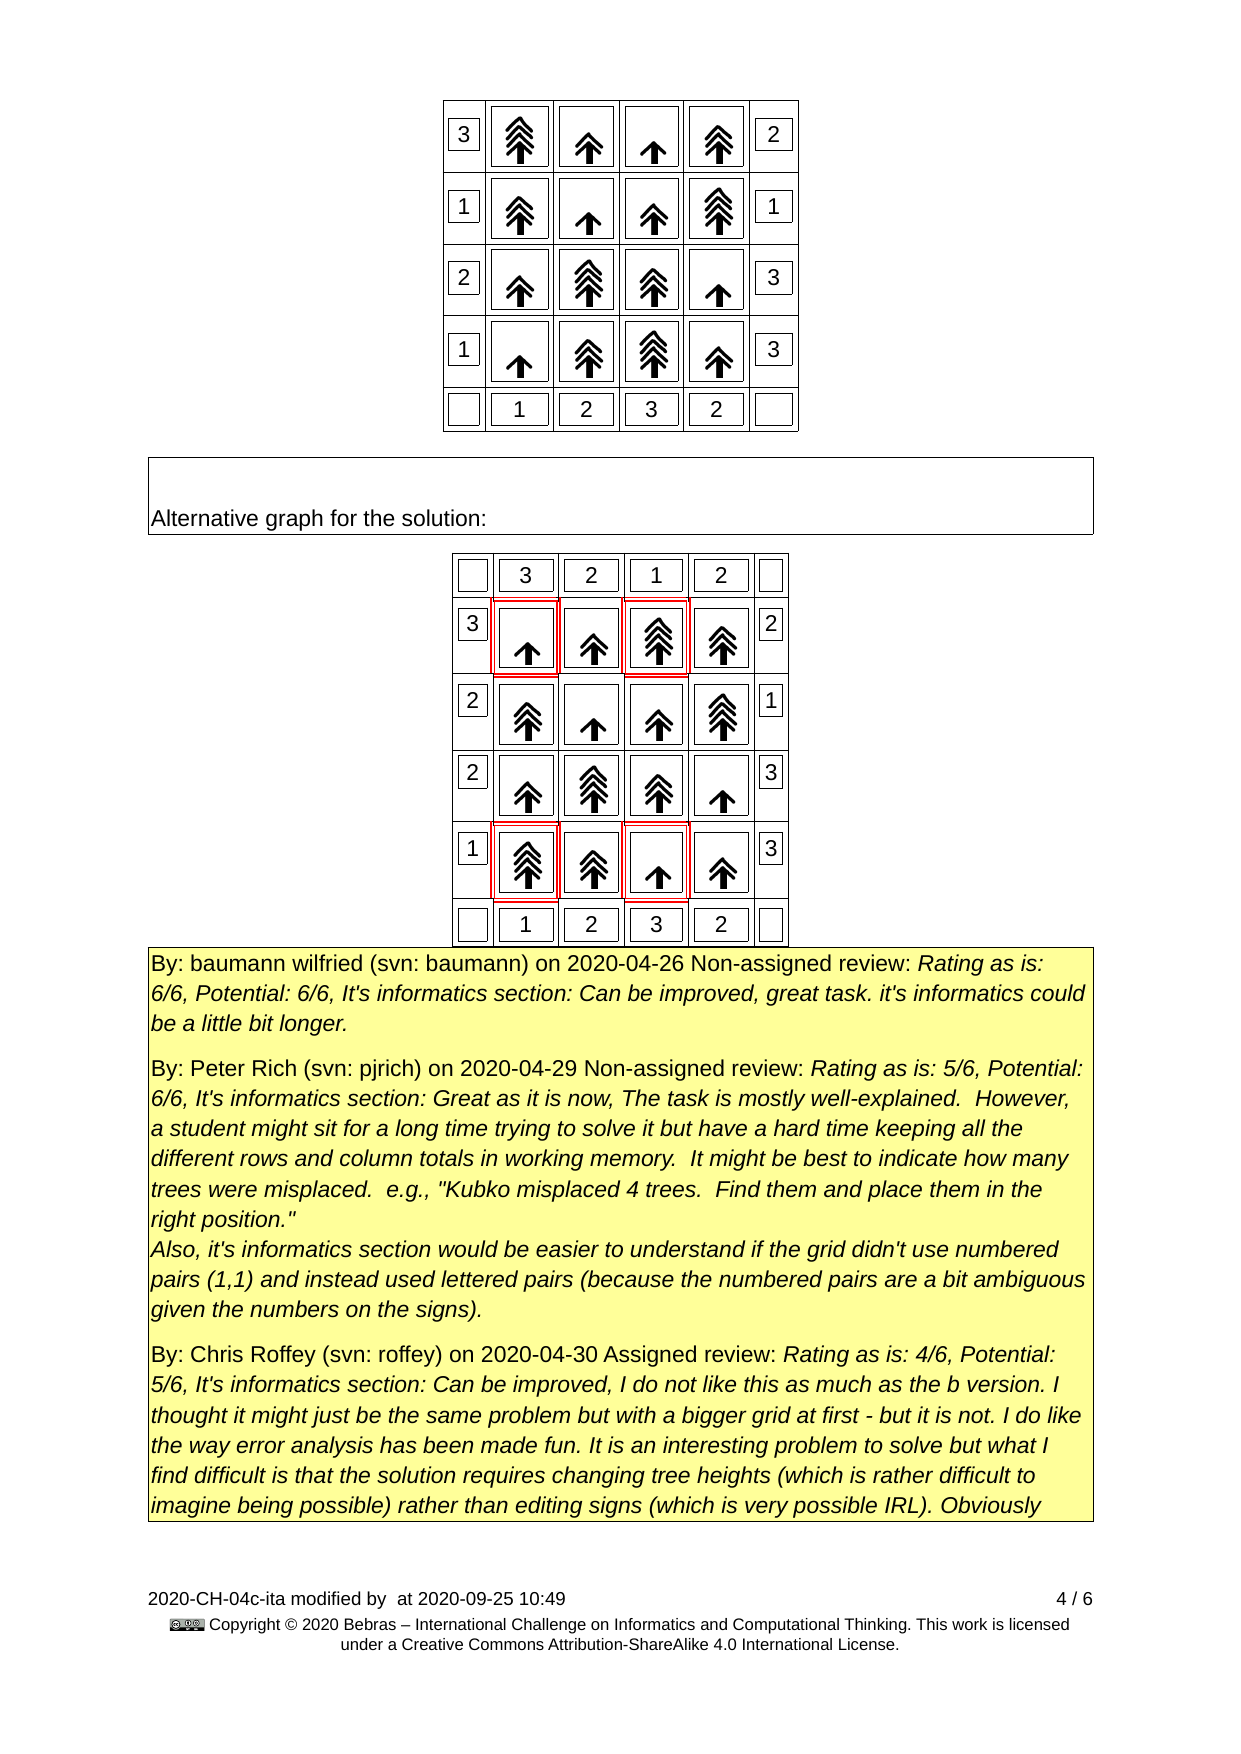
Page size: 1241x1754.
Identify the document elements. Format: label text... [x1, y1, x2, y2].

picture [627, 180, 678, 235]
table_header [453, 554, 493, 597]
picture [683, 758, 687, 813]
table_cell [620, 173, 683, 243]
text Alternative graph for the solution: [149, 502, 1093, 534]
table_cell 1 [453, 822, 490, 898]
picture [501, 758, 553, 813]
picture [683, 835, 687, 889]
table_cell 1 [755, 674, 788, 749]
table_cell [559, 674, 624, 749]
picture [692, 109, 743, 164]
picture [632, 758, 682, 813]
table_header 2 [559, 554, 624, 597]
table_cell 3 [620, 388, 683, 431]
table_cell [554, 316, 619, 387]
table_cell [486, 245, 553, 315]
picture [632, 835, 682, 889]
table_cell 2 [559, 899, 624, 946]
table_cell 1 [750, 173, 798, 243]
table_cell 1 [444, 173, 485, 243]
table_cell 2 [453, 674, 493, 749]
table_cell 3 [750, 245, 798, 315]
table_cell [689, 751, 754, 821]
table_cell 3 [444, 101, 485, 172]
table_cell [486, 101, 553, 172]
table_cell 2 [444, 245, 485, 315]
table_cell 3 [755, 751, 788, 821]
table_cell [750, 388, 798, 431]
table_cell [625, 751, 688, 821]
picture [501, 686, 553, 741]
picture [493, 252, 548, 307]
table_cell [495, 826, 556, 898]
table_cell [494, 678, 558, 749]
table_cell 3 [625, 903, 688, 946]
table_cell [691, 598, 754, 673]
picture [562, 109, 613, 164]
table_cell 2 [755, 598, 788, 673]
table_cell [565, 833, 618, 892]
table_cell 1 [444, 316, 485, 387]
picture [683, 686, 687, 741]
picture [696, 610, 748, 665]
picture [567, 758, 618, 813]
picture [562, 252, 613, 307]
picture [696, 686, 748, 741]
picture [567, 610, 618, 665]
table_header 1 [625, 554, 688, 597]
picture [493, 323, 548, 378]
table_cell [626, 826, 686, 898]
table_cell [486, 173, 553, 243]
table_cell 2 [689, 899, 754, 946]
table_cell [486, 316, 553, 387]
table_cell 2 [453, 751, 493, 821]
table_cell [554, 101, 619, 172]
picture [696, 835, 748, 889]
table_cell 3 [453, 598, 490, 673]
table_cell 3 [755, 822, 788, 898]
table_cell [755, 899, 788, 946]
picture [632, 686, 682, 741]
table_cell [620, 316, 683, 387]
table_cell [554, 173, 619, 243]
picture [501, 835, 553, 889]
table_cell [559, 751, 624, 821]
picture [692, 323, 743, 378]
picture [562, 323, 613, 378]
text By: Chris Roffey (svn: roffey) on 2020-04-30 Assigned review: Rating as is: 4/6, Potential: 5/6, It's informatics section: Can be improved, I do not like this as much as the b version. I thought it might just be the same problem but with a bigger grid at first - but it is not. I do like the way error analysis has been made fun. It is an interesting problem to solve but what I find difficult is that the solution requires changing tree heights (which is rather difficult to imagine being possible) rather than editing signs (which is very possible IRL). Obviously [149, 1338, 1093, 1521]
text By: Peter Rich (svn: pjrich) on 2020-04-29 Non-assigned review: Rating as is: 5/6, Potential: 6/6, It's informatics section: Great as it is now, The task is mostly well-explained. However, a student might sit for a long time trying to solve it but have a hard time keeping all the different rows and column totals in working memory. It might be best to indicate how many trees were misplaced. e.g., "Kubko misplaced 4 trees. Find them and place them in the right position." Also, it's informatics section would be easier to understand if the grid didn't use numbered pairs (1,1) and instead used lettered pairs (because the numbered pairs are a bit ambiguous given the numbers on the signs). [149, 1052, 1093, 1323]
picture [501, 610, 553, 665]
picture [627, 323, 678, 378]
table_cell 3 [750, 316, 798, 387]
table_cell [684, 316, 749, 387]
picture [493, 109, 548, 164]
picture [627, 252, 678, 307]
table_cell [620, 245, 683, 315]
table_cell 2 [684, 388, 749, 431]
table_cell [554, 245, 619, 315]
picture [696, 758, 748, 813]
table_cell [684, 245, 749, 315]
table_cell [631, 833, 682, 892]
table_cell [494, 751, 558, 821]
table_cell [684, 101, 749, 172]
picture [692, 180, 743, 235]
table_cell [625, 678, 688, 749]
picture [562, 180, 613, 235]
picture [632, 610, 682, 665]
table_cell 2 [750, 101, 798, 172]
table_cell [626, 602, 686, 673]
table_cell 1 [494, 903, 558, 946]
table_cell [689, 674, 754, 749]
table_cell [453, 899, 493, 946]
table_cell [691, 822, 754, 898]
picture [627, 109, 678, 164]
table_header [755, 554, 788, 597]
table_cell [561, 822, 621, 898]
table_cell [684, 173, 749, 243]
table_cell 2 [554, 388, 619, 431]
picture [692, 252, 743, 307]
text By: baumann wilfried (svn: baumann) on 2020-04-26 Non-assigned review: Rating as is: 6/6, Potential: 6/6, It's informatics section: Can be improved, great task. it's informatics could be a little bit longer. [149, 948, 1093, 1036]
table_header 2 [689, 554, 754, 597]
table_cell [495, 602, 556, 673]
table_cell [444, 388, 485, 431]
picture [567, 835, 618, 889]
table_header 3 [494, 554, 558, 597]
table_cell [620, 101, 683, 172]
picture [493, 180, 548, 235]
picture [683, 610, 687, 665]
table_cell 1 [486, 388, 553, 431]
table_cell [561, 598, 621, 673]
picture [567, 686, 618, 741]
